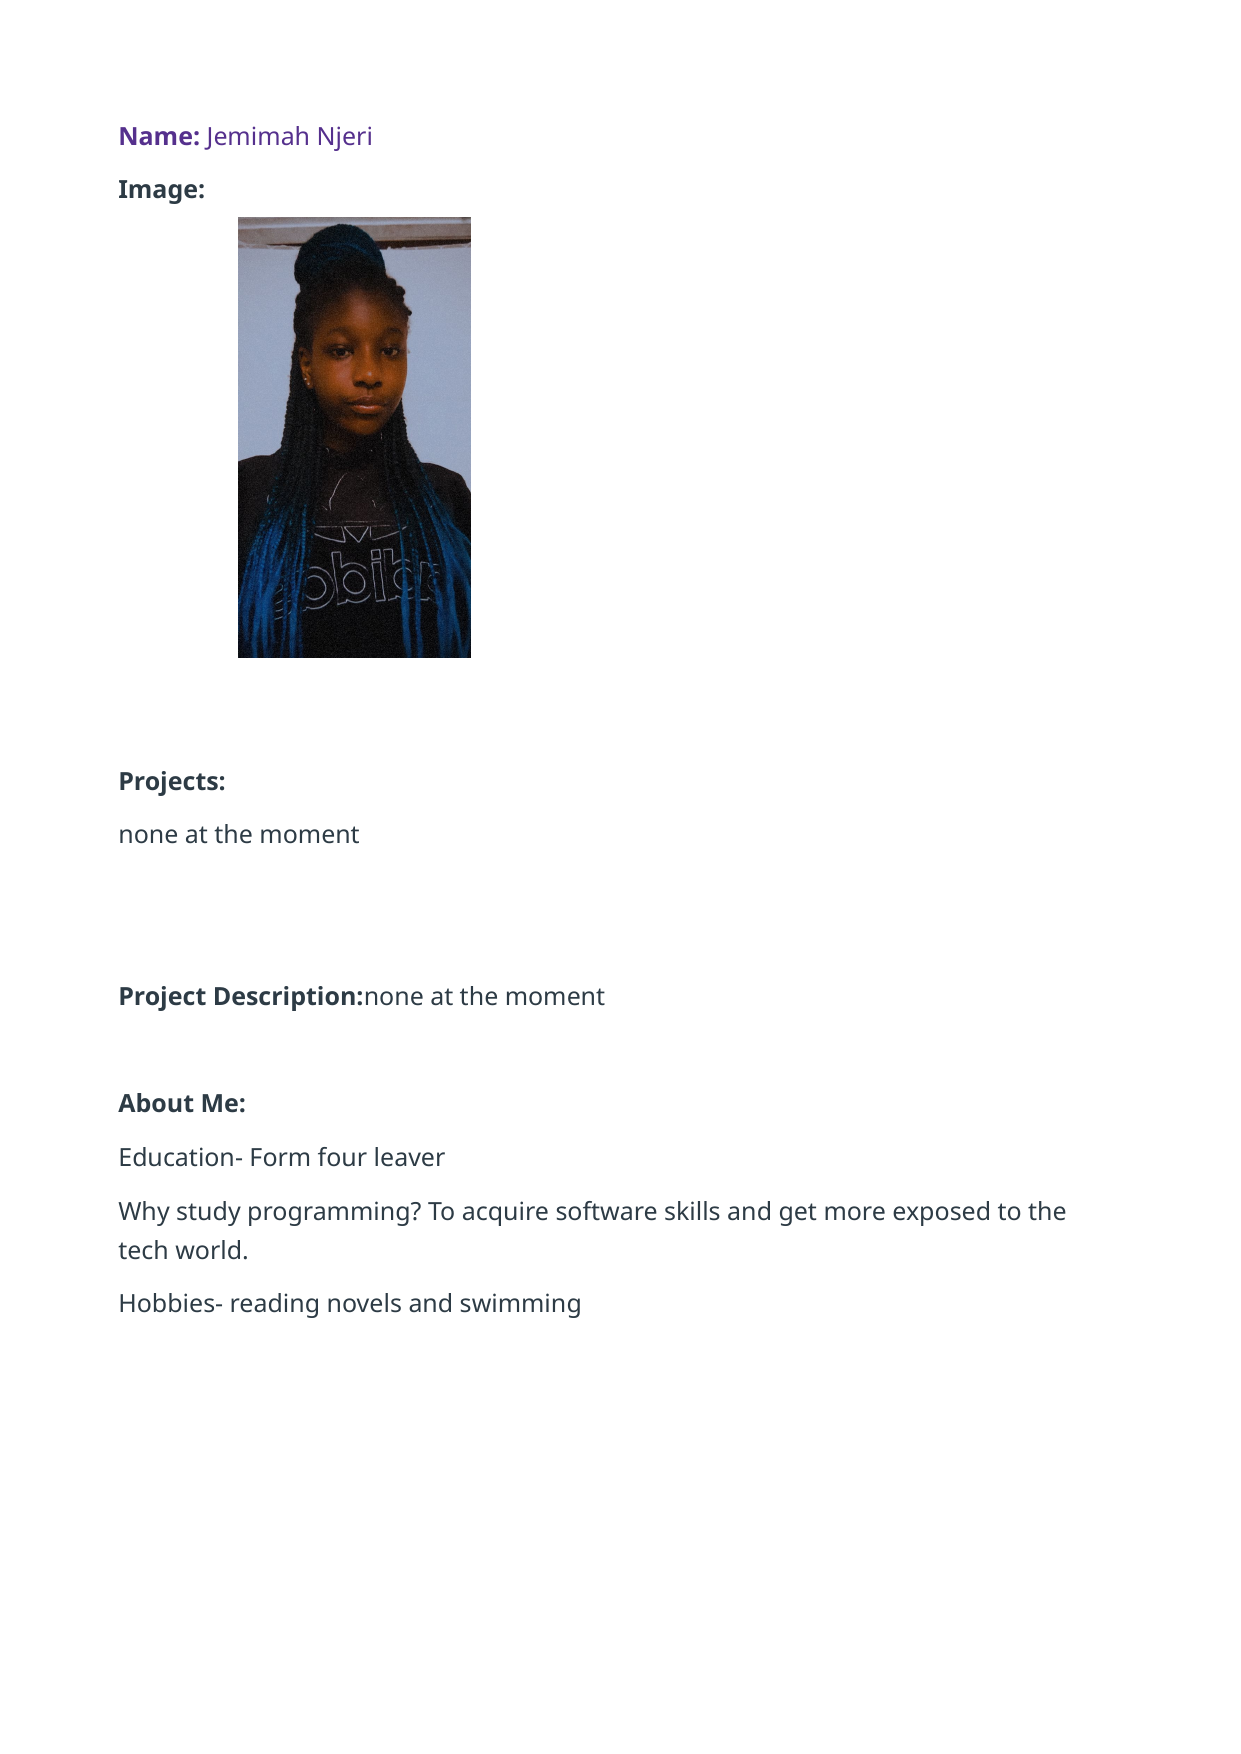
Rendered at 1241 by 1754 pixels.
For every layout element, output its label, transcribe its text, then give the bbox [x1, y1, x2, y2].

text Name: Jemimah Njeri [118, 118, 1122, 152]
text Hobbies- reading novels and swimming [118, 1286, 1122, 1320]
text Project Description:none at the moment [118, 978, 1122, 1012]
text Projects: [118, 763, 1122, 797]
picture [238, 217, 471, 658]
text Education- Form four leaver [118, 1139, 1122, 1173]
text Why study programming? To acquire software skills and get more exposed to the tech world. [118, 1193, 1122, 1266]
text About Me: [118, 1086, 1122, 1120]
text none at the moment [118, 817, 1122, 851]
text Image: [118, 172, 1122, 206]
